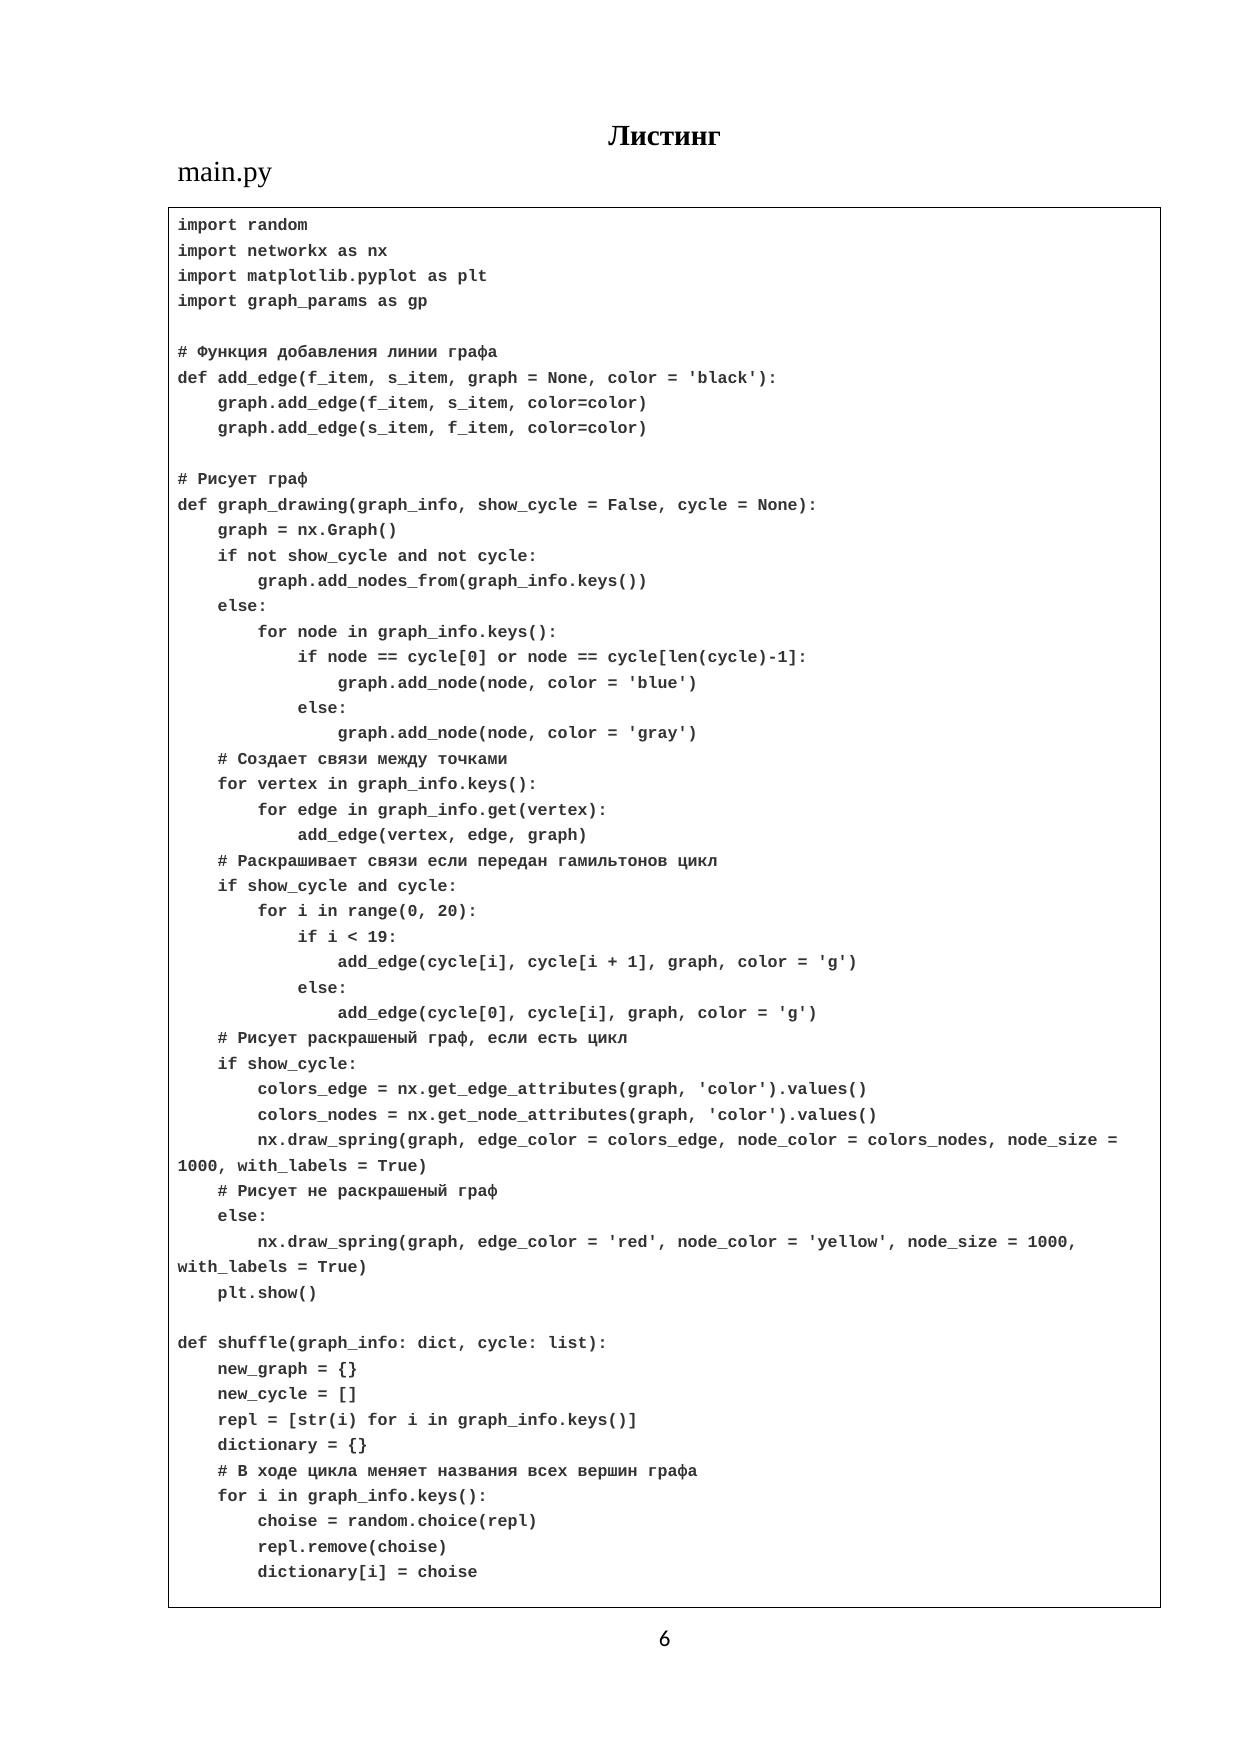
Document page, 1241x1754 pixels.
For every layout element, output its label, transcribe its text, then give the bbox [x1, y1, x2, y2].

text for node in graph_info.keys(): [177, 617, 1152, 642]
text for edge in graph_info.get(vertex): [177, 795, 1152, 820]
text import random [169, 208, 1160, 236]
text dictionary[i] = choise [177, 1557, 1152, 1583]
text add_edge(vertex, edge, graph) [177, 820, 1152, 846]
text graph = nx.Graph() [177, 515, 1152, 541]
text graph.add_edge(f_item, s_item, color=color) [177, 388, 1152, 413]
text colors_edge = nx.get_edge_attributes(graph, 'color').values() [177, 1074, 1152, 1100]
text else: [177, 973, 1152, 998]
text # В ходе цикла меняет названия всех вершин графа [177, 1456, 1152, 1481]
text add_edge(cycle[0], cycle[i], graph, color = 'g') [177, 998, 1152, 1023]
text graph.add_node(node, color = 'blue') [177, 668, 1152, 693]
text if not show_cycle and not cycle: [177, 541, 1152, 566]
text # Создает связи между точками [177, 744, 1152, 769]
text main.py [177, 154, 1152, 188]
text choise = random.choice(repl) [177, 1506, 1152, 1532]
text graph.add_node(node, color = 'gray') [177, 718, 1152, 744]
text else: [177, 693, 1152, 718]
text new_graph = {} [177, 1354, 1152, 1379]
text # Рисует не раскрашеный граф [177, 1176, 1152, 1201]
text graph.add_nodes_from(graph_info.keys()) [177, 566, 1152, 591]
text for i in graph_info.keys(): [177, 1481, 1152, 1506]
text new_cycle = [] [177, 1379, 1152, 1405]
text if show_cycle: [177, 1049, 1152, 1074]
text if i < 19: [177, 922, 1152, 947]
text else: [177, 1201, 1152, 1227]
text # Рисует граф [177, 464, 1152, 490]
subtitle Листинг [177, 118, 1152, 152]
text add_edge(cycle[i], cycle[i + 1], graph, color = 'g') [177, 947, 1152, 973]
text colors_nodes = nx.get_node_attributes(graph, 'color').values() [177, 1100, 1152, 1125]
text else: [177, 591, 1152, 617]
text nx.draw_spring(graph, edge_color = colors_edge, node_color = colors_nodes, node_size = 1000, with_labels = True) [177, 1125, 1152, 1176]
text def add_edge(f_item, s_item, graph = None, color = 'black'): [177, 363, 1152, 388]
text nx.draw_spring(graph, edge_color = 'red', node_color = 'yellow', node_size = 1000, with_labels = True) [177, 1227, 1152, 1278]
text def graph_drawing(graph_info, show_cycle = False, cycle = None): [177, 490, 1152, 515]
text graph.add_edge(s_item, f_item, color=color) [177, 413, 1152, 439]
text # Функция добавления линии графа [177, 337, 1152, 363]
text if node == cycle[0] or node == cycle[len(cycle)-1]: [177, 642, 1152, 668]
text repl.remove(choise) [177, 1532, 1152, 1557]
text def shuffle(graph_info: dict, cycle: list): [177, 1328, 1152, 1354]
text # Раскрашивает связи если передан гамильтонов цикл [177, 846, 1152, 871]
text # Рисует раскрашеный граф, если есть цикл [177, 1023, 1152, 1049]
text for i in range(0, 20): [177, 896, 1152, 922]
text plt.show() [177, 1278, 1152, 1303]
text for vertex in graph_info.keys(): [177, 769, 1152, 795]
text import graph_params as gp [177, 286, 1152, 312]
text repl = [str(i) for i in graph_info.keys()] [177, 1405, 1152, 1430]
text import networkx as nx [177, 236, 1152, 261]
text if show_cycle and cycle: [177, 871, 1152, 896]
text dictionary = {} [177, 1430, 1152, 1456]
text import matplotlib.pyplot as plt [177, 261, 1152, 286]
